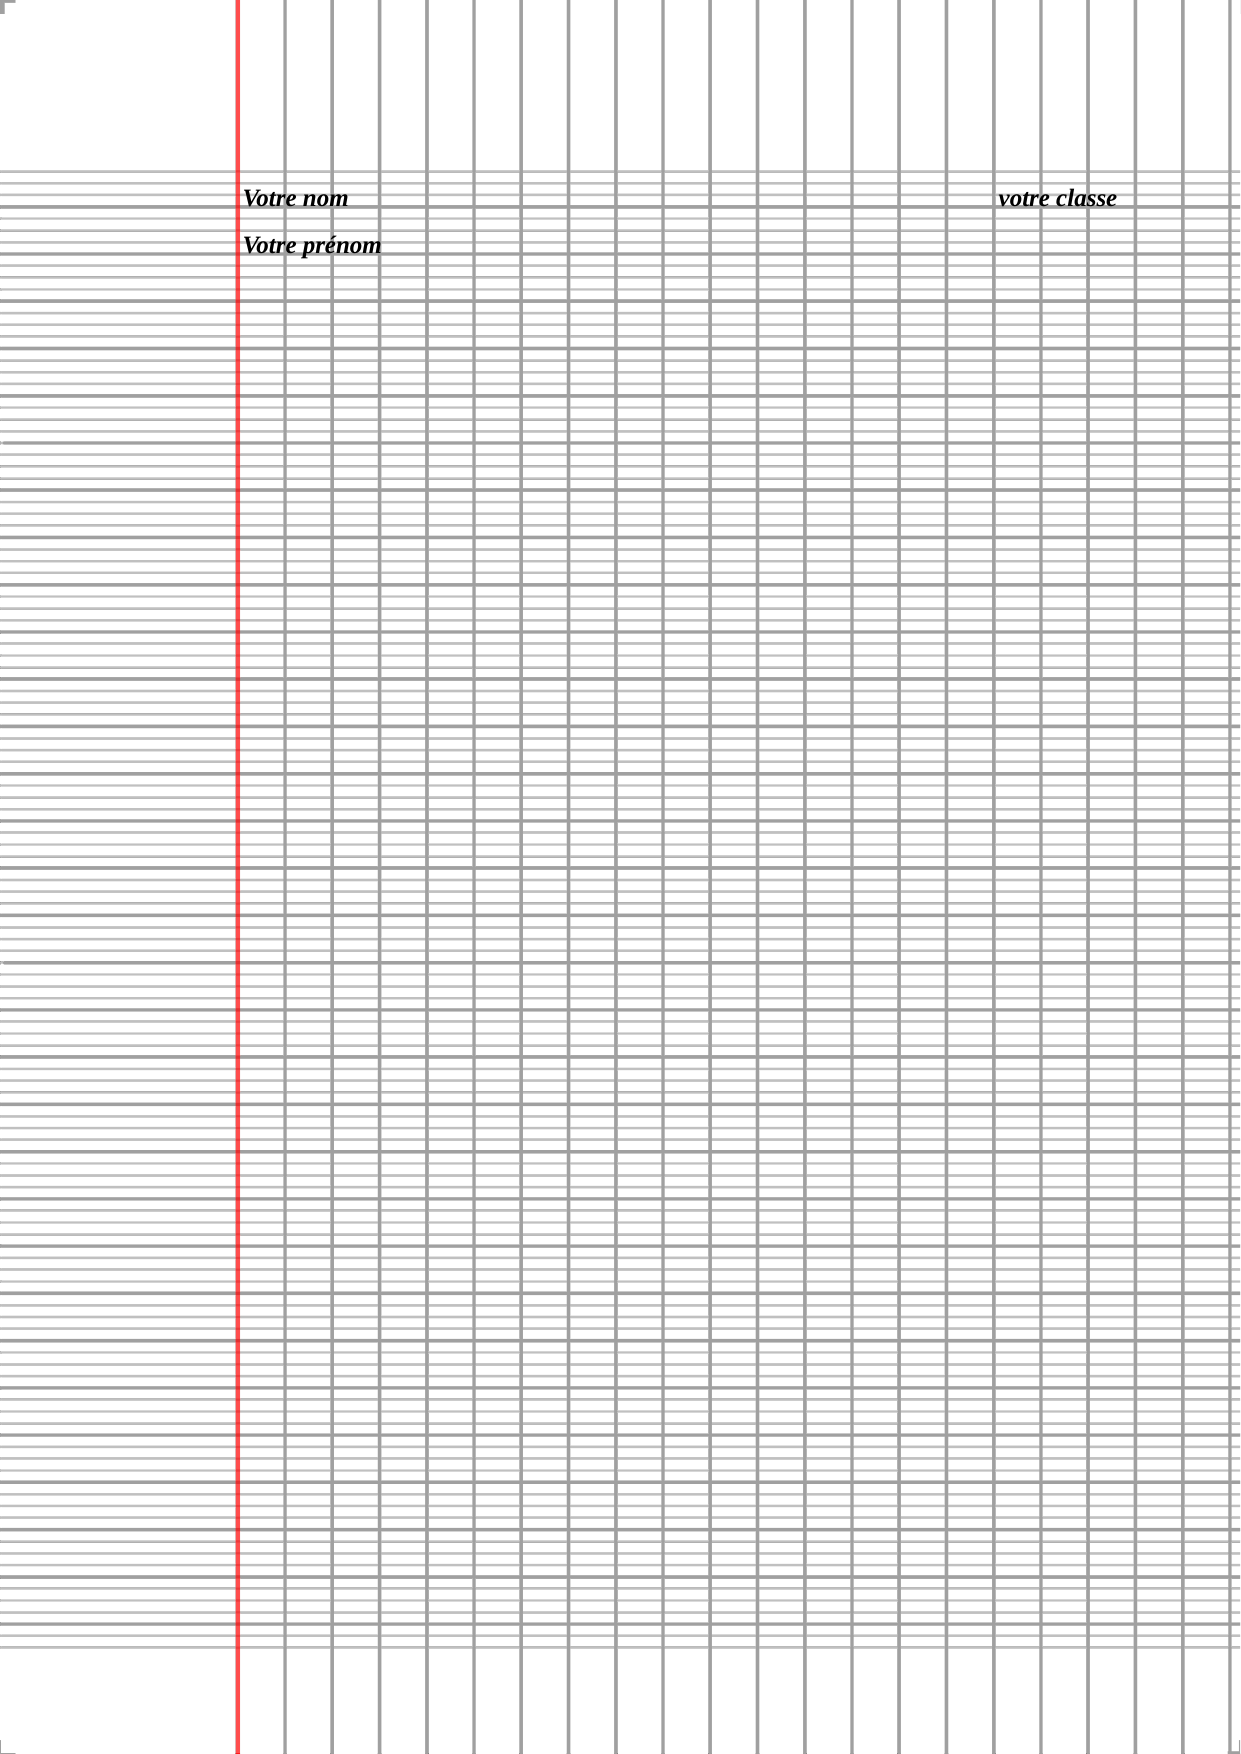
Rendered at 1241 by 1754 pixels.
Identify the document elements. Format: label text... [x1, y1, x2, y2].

text Votre prénom [242, 230, 1122, 259]
text Votre nom votre classe [242, 183, 1122, 212]
picture [0, 0, 1241, 1754]
